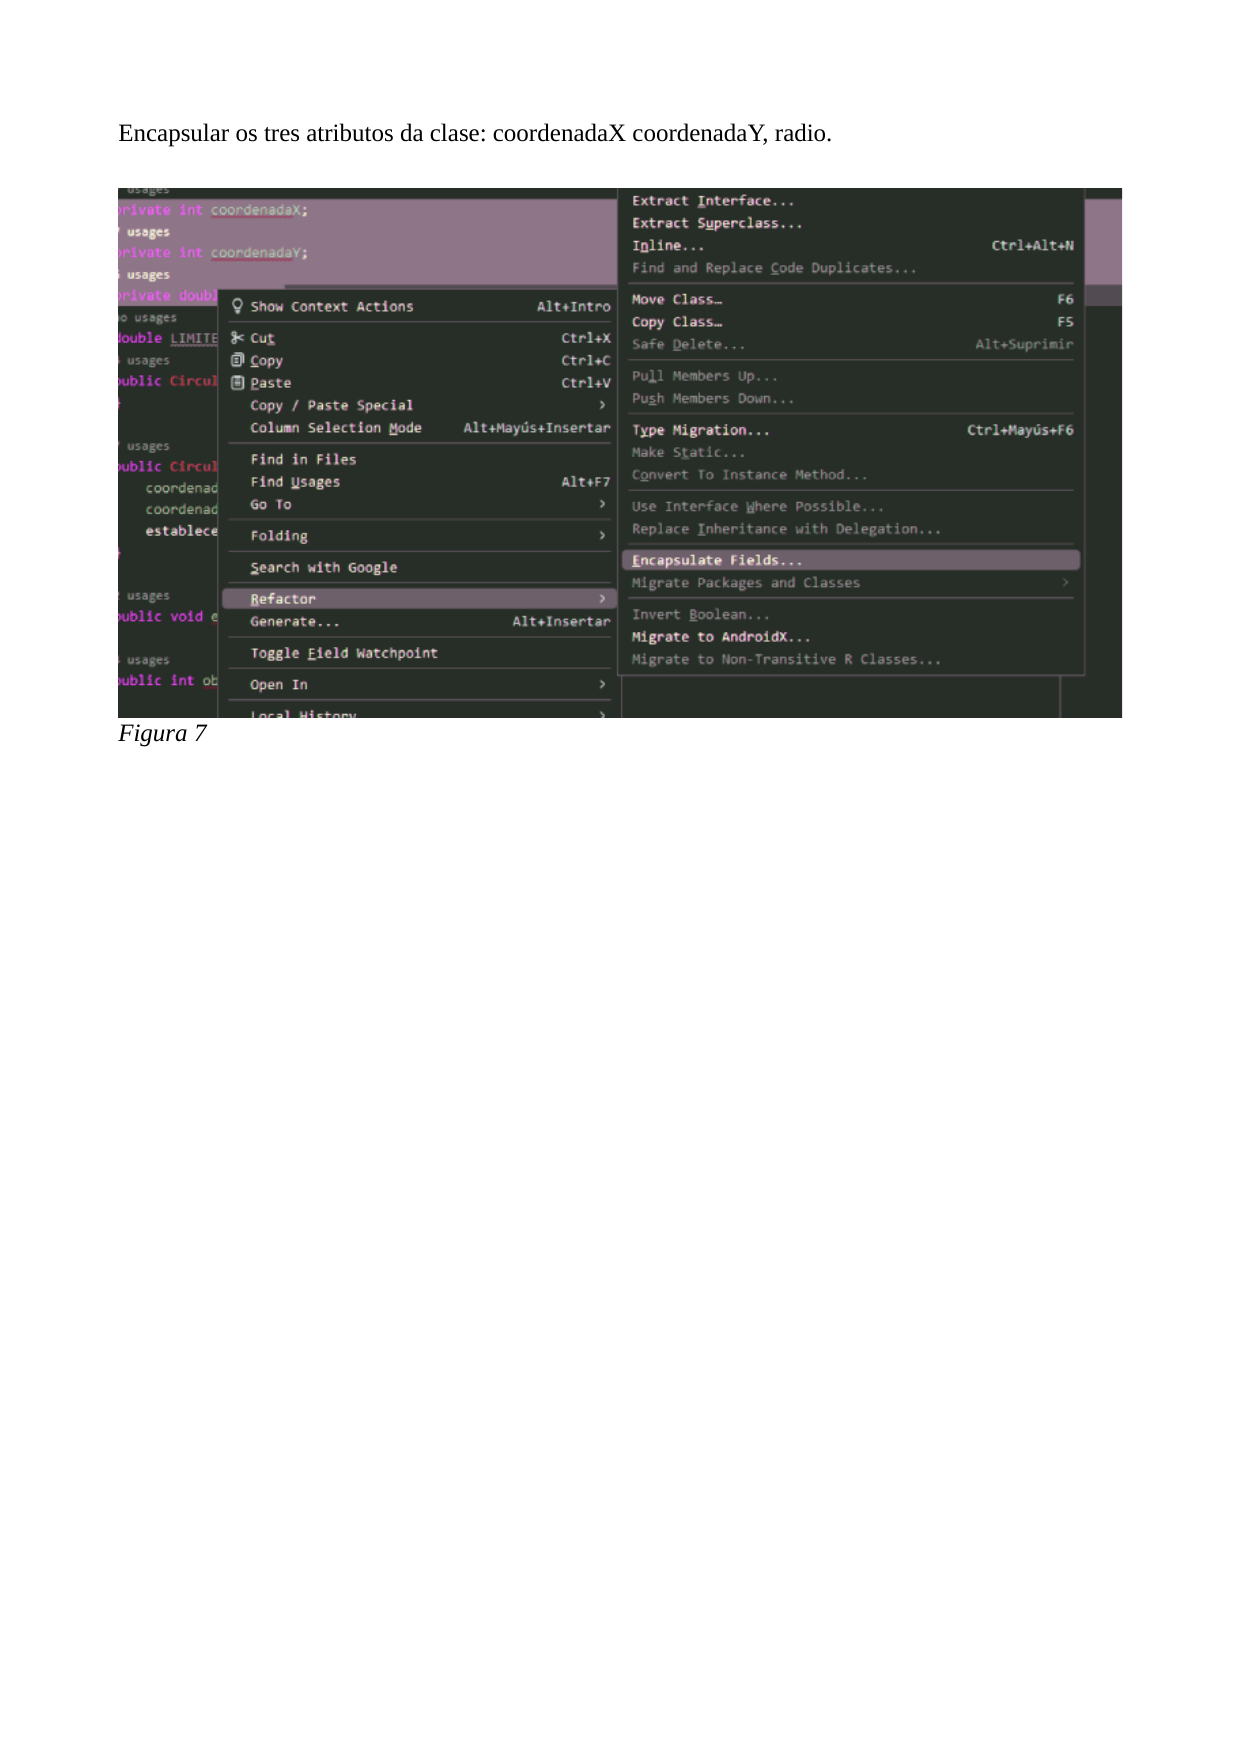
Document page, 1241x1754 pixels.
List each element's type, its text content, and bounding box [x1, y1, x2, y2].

text Encapsular os tres atributos da clase: coordenadaX coordenadaY, radio. [118, 118, 1122, 147]
picture [118, 188, 1123, 718]
text Figura 7 [118, 718, 1122, 747]
